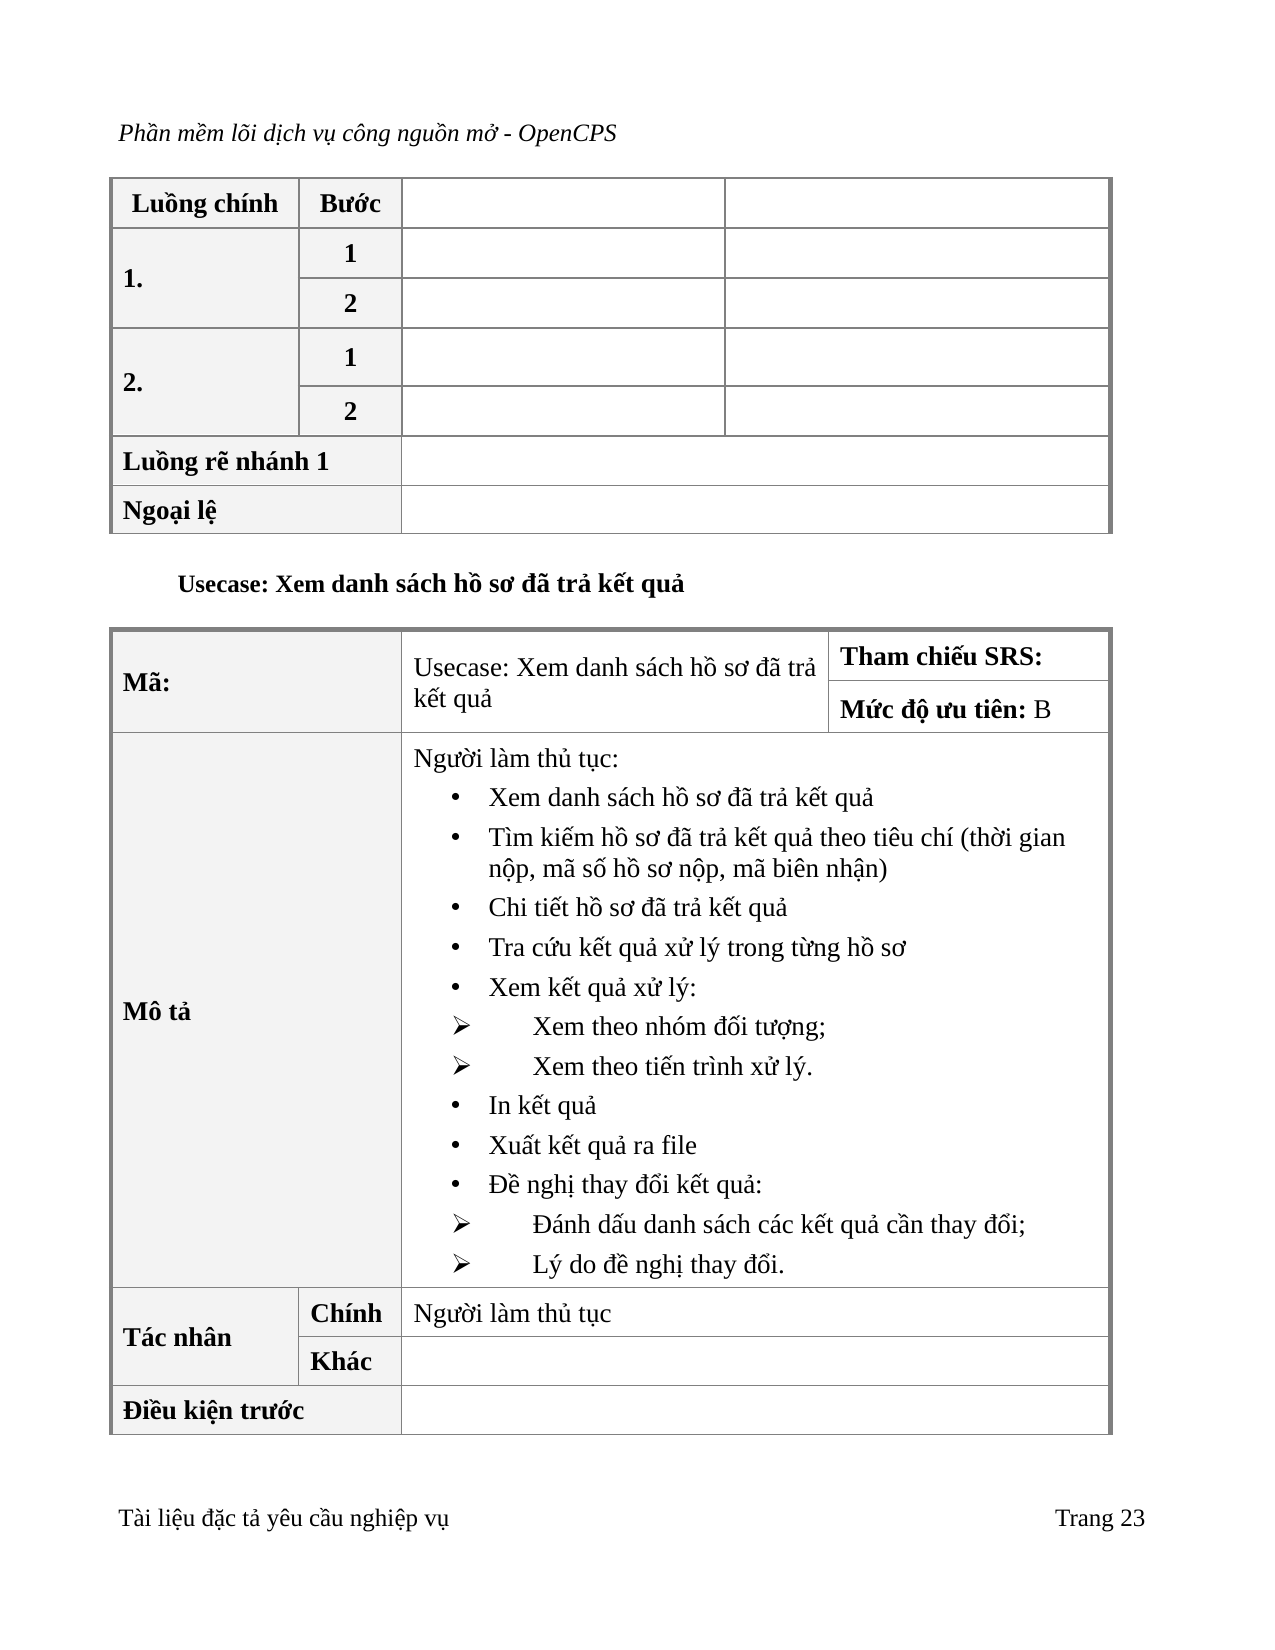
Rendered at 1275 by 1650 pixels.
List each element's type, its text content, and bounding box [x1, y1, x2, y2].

table_cell [726, 279, 1108, 327]
table_cell 2 [300, 279, 401, 327]
table_cell 2 [300, 387, 401, 434]
table_cell [402, 1337, 1108, 1385]
table_cell Ngoại lệ [113, 486, 401, 533]
table_cell [402, 1386, 1108, 1434]
table_cell Luồng rẽ nhánh 1 [113, 437, 401, 484]
table_cell Mô tả [113, 733, 401, 1287]
table_cell [726, 179, 1108, 227]
table_header Tham chiếu SRS: [829, 632, 1108, 680]
table_cell [402, 486, 1108, 533]
table_cell 1 [300, 329, 401, 385]
table_cell [403, 279, 724, 327]
table_cell [403, 229, 724, 277]
table_header Mã: [113, 632, 401, 732]
table_cell 1. [113, 229, 298, 327]
table_cell Bước [300, 179, 401, 227]
table_cell [726, 329, 1108, 385]
table_cell 1 [300, 229, 401, 277]
table_cell [726, 387, 1108, 434]
text Usecase: Xem danh sách hồ sơ đã trả kết quả [118, 567, 1157, 598]
table_cell [726, 229, 1108, 277]
table_cell [402, 437, 1108, 484]
table_cell Người làm thủ tục [402, 1288, 1108, 1336]
table_header Usecase: Xem danh sách hồ sơ đã trả kết quả [402, 632, 828, 732]
table_cell Chính [299, 1288, 401, 1336]
table_cell Điều kiện trước [113, 1386, 401, 1434]
table_cell [403, 179, 724, 227]
table_cell 2. [113, 329, 298, 434]
table_cell Luồng chính [113, 179, 298, 227]
table_cell [403, 387, 724, 434]
table_cell Mức độ ưu tiên: B [829, 681, 1108, 732]
table_cell Người làm thủ tục: Xem danh sách hồ sơ đã trả kết quả Tìm kiếm hồ sơ đã trả kết quả theo tiêu chí (thời gian nộp, mã số hồ sơ nộp, mã biên nhận) Chi tiết hồ sơ đã trả kết quả Tra cứu kết quả xử lý trong từng hồ sơ Xem kết quả xử lý: Xem theo nhóm đối tượng; Xem theo tiến trình xử lý. In kết quả Xuất kết quả ra file Đề nghị thay đổi kết quả: Đánh dấu danh sách các kết quả cần thay đổi; Lý do đề nghị thay đổi. [402, 733, 1108, 1287]
table_cell Khác [299, 1337, 401, 1385]
table_cell [403, 329, 724, 385]
table_cell Tác nhân [113, 1288, 298, 1385]
